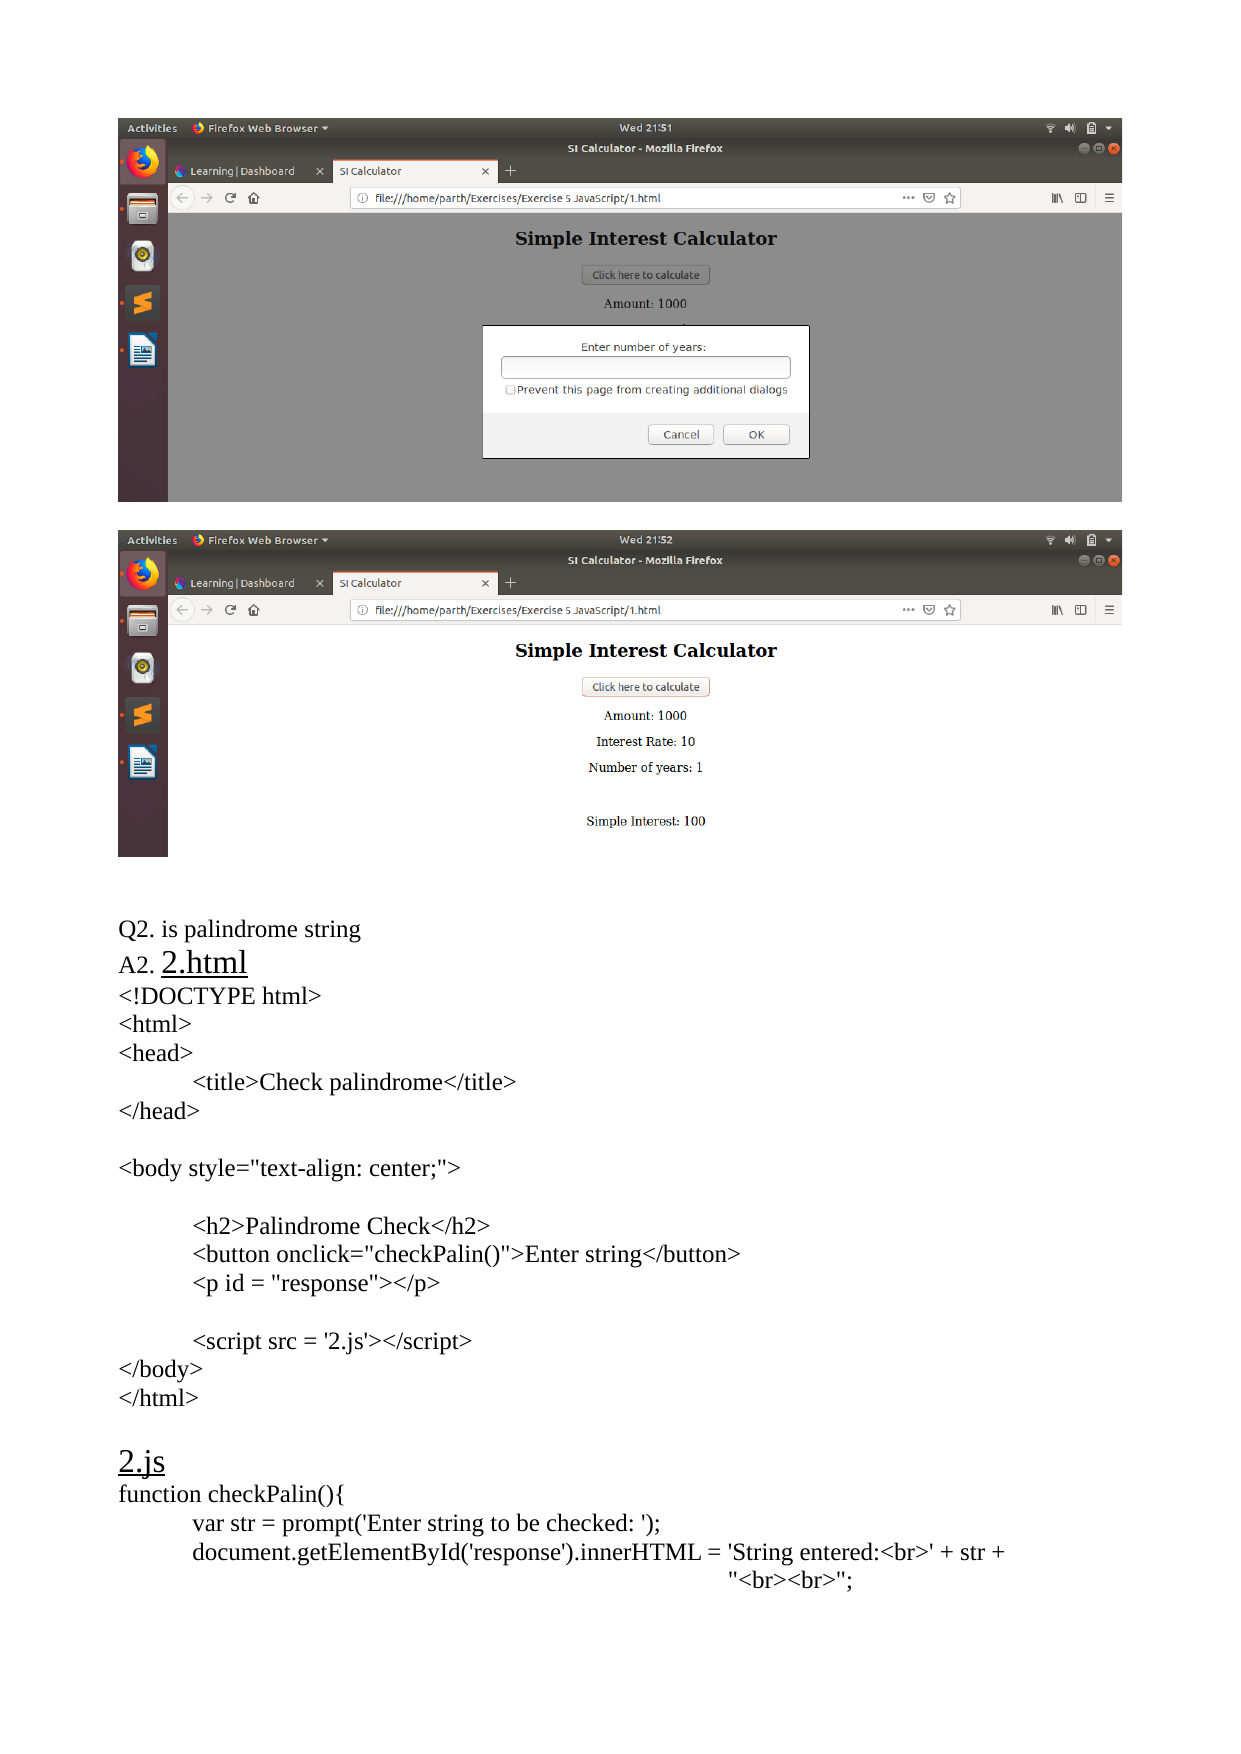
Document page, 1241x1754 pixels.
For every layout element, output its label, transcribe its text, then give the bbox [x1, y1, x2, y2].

text document.getElementById('response').innerHTML = 'String entered:<br>' + str + "<br><br>"; [118, 1537, 1122, 1594]
text <script src = '2.js'></script> [118, 1326, 1122, 1354]
text </body> [118, 1354, 1122, 1383]
text <html> [118, 1009, 1122, 1038]
text <head> [118, 1038, 1122, 1067]
text <h2>Palindrome Check</h2> [118, 1211, 1122, 1239]
text </html> [118, 1383, 1122, 1412]
text A2. 2.html [118, 942, 1122, 981]
picture [118, 118, 1123, 502]
text function checkPalin(){ [118, 1479, 1122, 1508]
text Q2. is palindrome string [118, 914, 1122, 942]
text <button onclick="checkPalin()">Enter string</button> [118, 1239, 1122, 1268]
text <!DOCTYPE html> [118, 981, 1122, 1009]
text <p id = "response"></p> [118, 1268, 1122, 1297]
text 2.js [118, 1441, 1122, 1479]
text </head> [118, 1096, 1122, 1124]
picture [118, 530, 1123, 857]
text <title>Check palindrome</title> [118, 1067, 1122, 1096]
text <body style="text-align: center;"> [118, 1153, 1122, 1182]
text var str = prompt('Enter string to be checked: '); [118, 1508, 1122, 1537]
